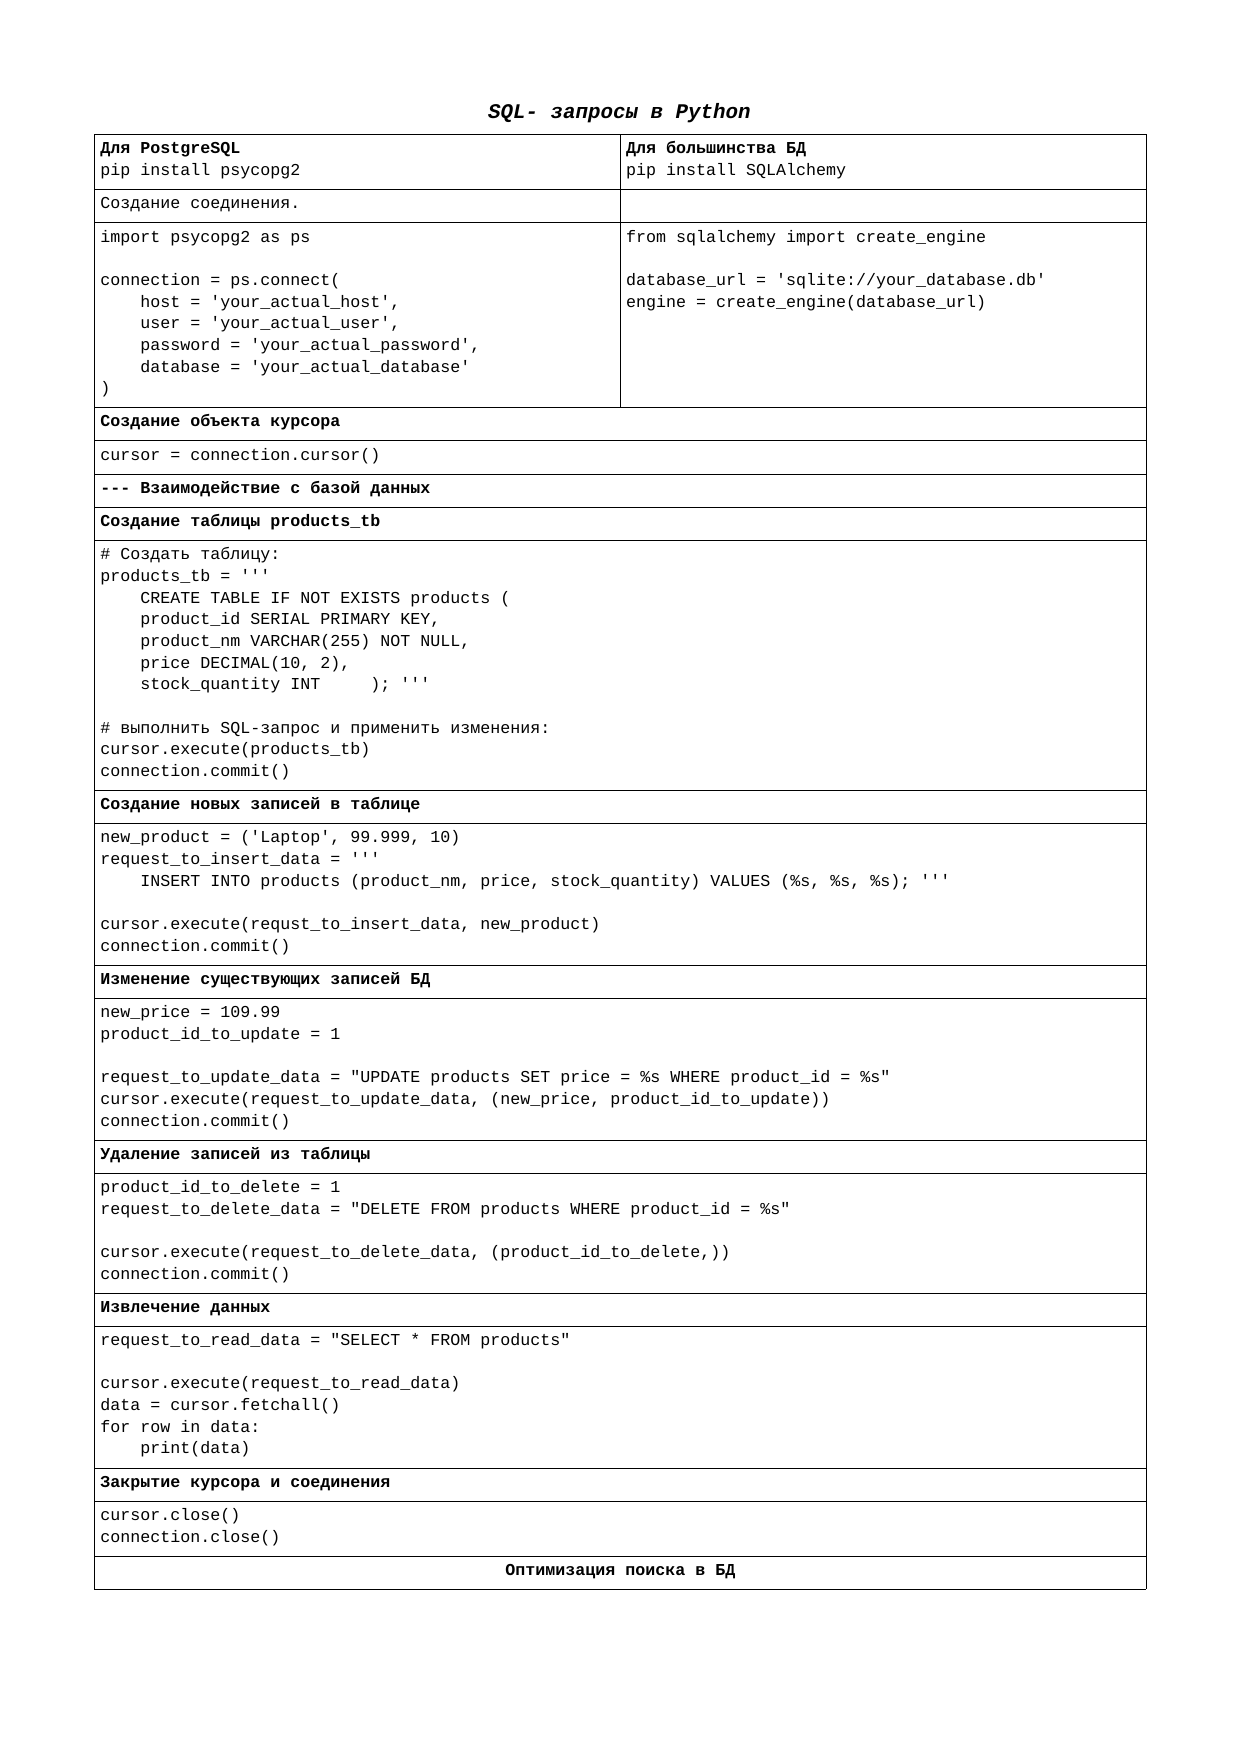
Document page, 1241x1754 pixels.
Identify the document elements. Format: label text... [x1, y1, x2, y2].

table_header Для PostgreSQL pip install psycopg2 [95, 135, 620, 189]
table_cell request_to_read_data = "SELECT * FROM products" cursor.execute(request_to_read_data) data = cursor.fetchall() for row in data: print(data) [95, 1327, 1146, 1467]
table_cell Создание соединения. [95, 190, 620, 222]
table_cell Создание объекта курсора [95, 408, 1146, 440]
table_cell # Создать таблицу: products_tb = ''' CREATE TABLE IF NOT EXISTS products ( product_id SERIAL PRIMARY KEY, product_nm VARCHAR(255) NOT NULL, price DECIMAL(10, 2), stock_quantity INT ); ''' # выполнить SQL-запрос и применить изменения: cursor.execute(products_tb) connection.commit() [95, 541, 1146, 790]
subtitle SQL- запросы в Python [94, 101, 1146, 124]
table_cell Создание таблицы products_tb [95, 508, 1146, 540]
table_cell Оптимизация поиска в БД [95, 1557, 1146, 1589]
table_cell cursor.close() connection.close() [95, 1502, 1146, 1556]
table_cell Удаление записей из таблицы [95, 1141, 1146, 1173]
table_cell product_id_to_delete = 1 request_to_delete_data = "DELETE FROM products WHERE product_id = %s" cursor.execute(request_to_delete_data, (product_id_to_delete,)) connection.commit() [95, 1174, 1146, 1293]
table_header Для большинства БД pip install SQLAlchemy [621, 135, 1146, 189]
table_cell Создание новых записей в таблице [95, 791, 1146, 823]
table_cell cursor = connection.cursor() [95, 441, 1146, 474]
table_cell new_product = ('Laptop', 99.999, 10) request_to_insert_data = ''' INSERT INTO products (product_nm, price, stock_quantity) VALUES (%s, %s, %s); ''' cursor.execute(requst_to_insert_data, new_product) connection.commit() [95, 824, 1146, 965]
table_cell Извлечение данных [95, 1294, 1146, 1326]
table_cell --- Взаимодействие с базой данных [95, 475, 1146, 507]
table_cell new_price = 109.99 product_id_to_update = 1 request_to_update_data = "UPDATE products SET price = %s WHERE product_id = %s" cursor.execute(request_to_update_data, (new_price, product_id_to_update)) connection.commit() [95, 999, 1146, 1139]
table_cell from sqlalchemy import create_engine database_url = 'sqlite://your_database.db' engine = create_engine(database_url) [621, 223, 1146, 407]
table_cell Изменение существующих записей БД [95, 966, 1146, 998]
table_cell Закрытие курсора и соединения [95, 1469, 1146, 1501]
table_cell import psycopg2 as ps connection = ps.connect( host = 'your_actual_host', user = 'your_actual_user', password = 'your_actual_password', database = 'your_actual_database' ) [95, 223, 620, 407]
table_cell [621, 190, 1146, 222]
